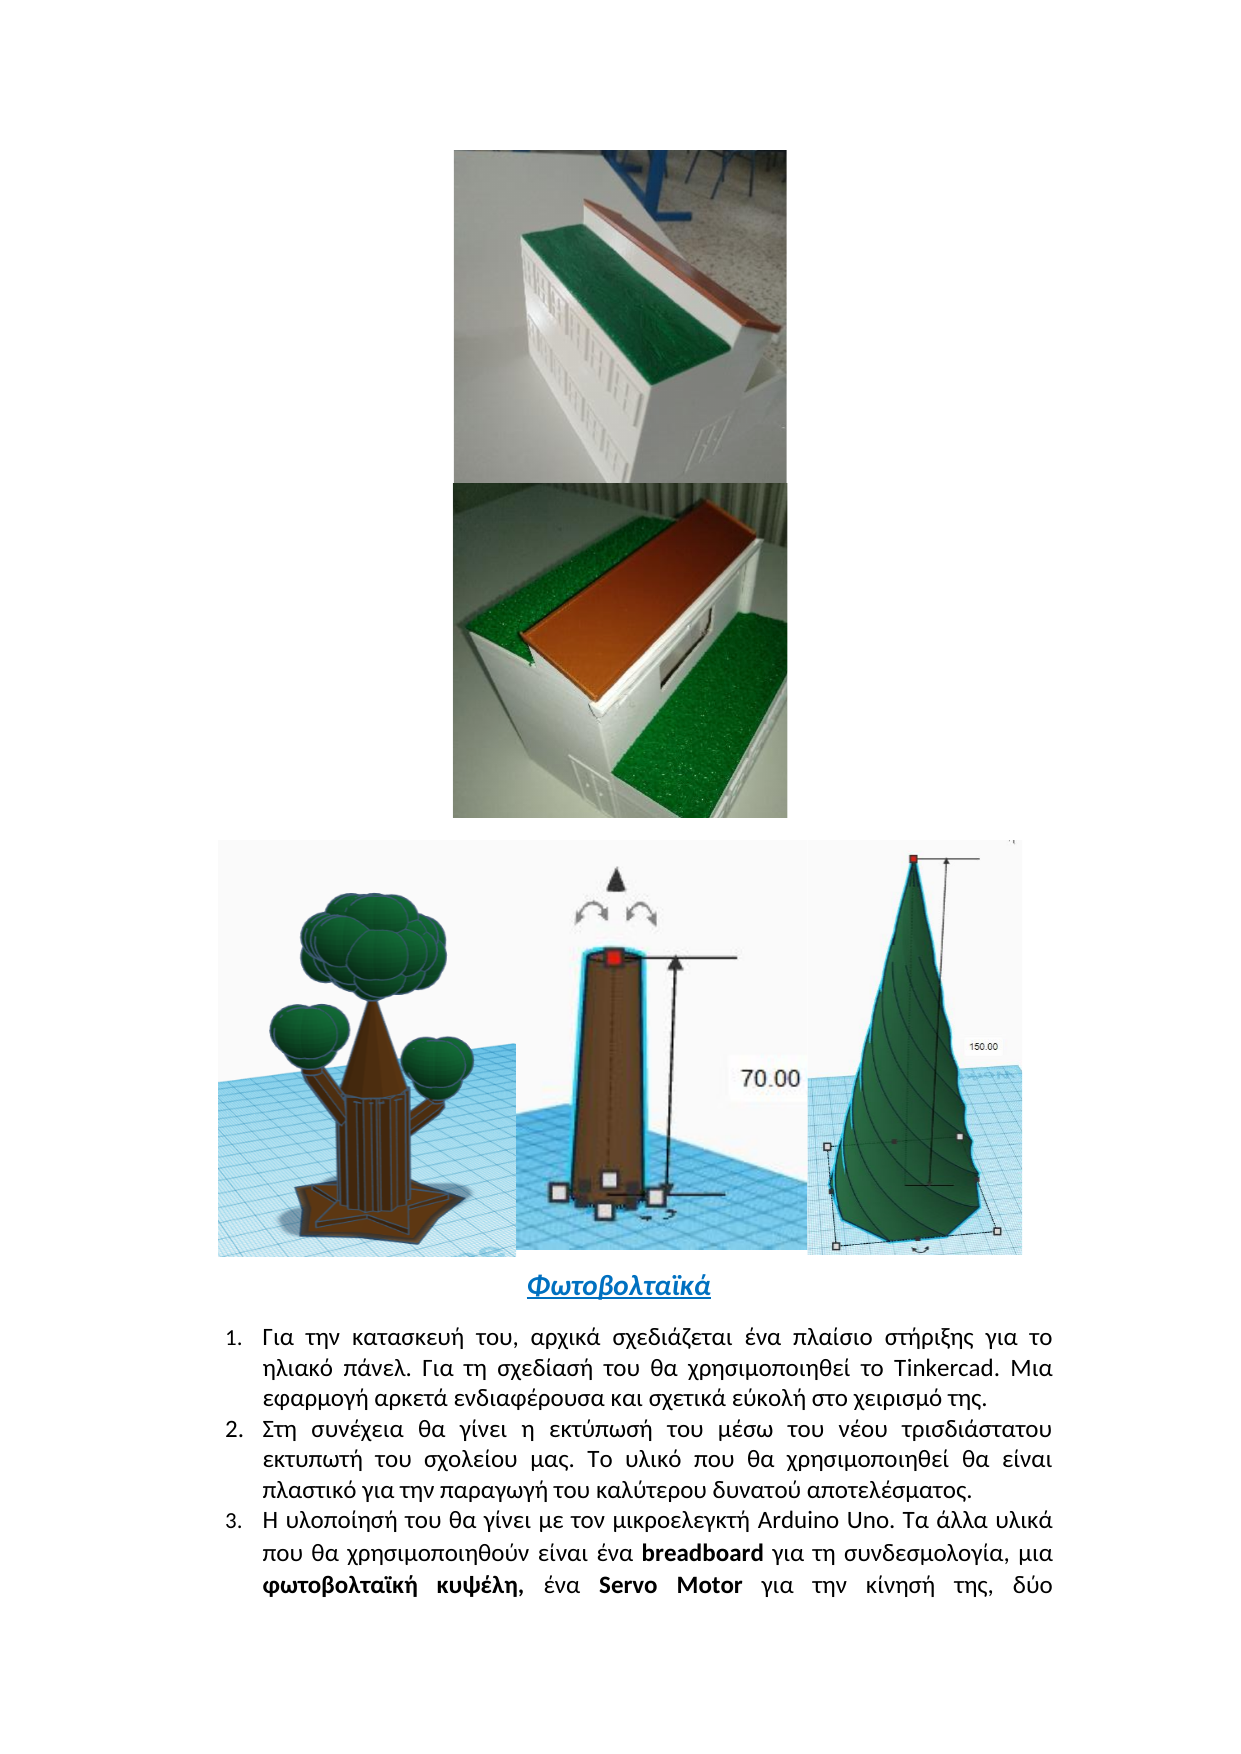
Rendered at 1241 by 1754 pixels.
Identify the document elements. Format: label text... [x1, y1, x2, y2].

list Στη συνέχεια θα γίνει η εκτύπωσή του μέσω του νέου τρισδιάστατου εκτυπωτή του σχολείου μας. Το υλικό που θα χρησιμοποιηθεί θα είναι πλαστικό για την παραγωγή του καλύτερου δυνατού αποτελέσματος. [225, 1413, 1053, 1504]
text Φωτοβολταϊκά [187, 1267, 1053, 1302]
list Η υλοποίησή του θα γίνει με τον μικροελεγκτή Arduino Uno. Τα άλλα υλικά που θα χρησιμοποιηθούν είναι ένα breadboard για τη συνδεσμολογία, μια φωτοβολταϊκή κυψέλη, ένα Servo Motor για την κίνησή της, δύο [225, 1504, 1053, 1600]
list Για την κατασκευή του, αρχικά σχεδιάζεται ένα πλαίσιο στήριξης για το ηλιακό πάνελ. Για τη σχεδίασή του θα χρησιμοποιηθεί το Τinkercad. Μια εφαρμογή αρκετά ενδιαφέρουσα και σχετικά εύκολή στο χειρισμό της. [225, 1321, 1053, 1413]
